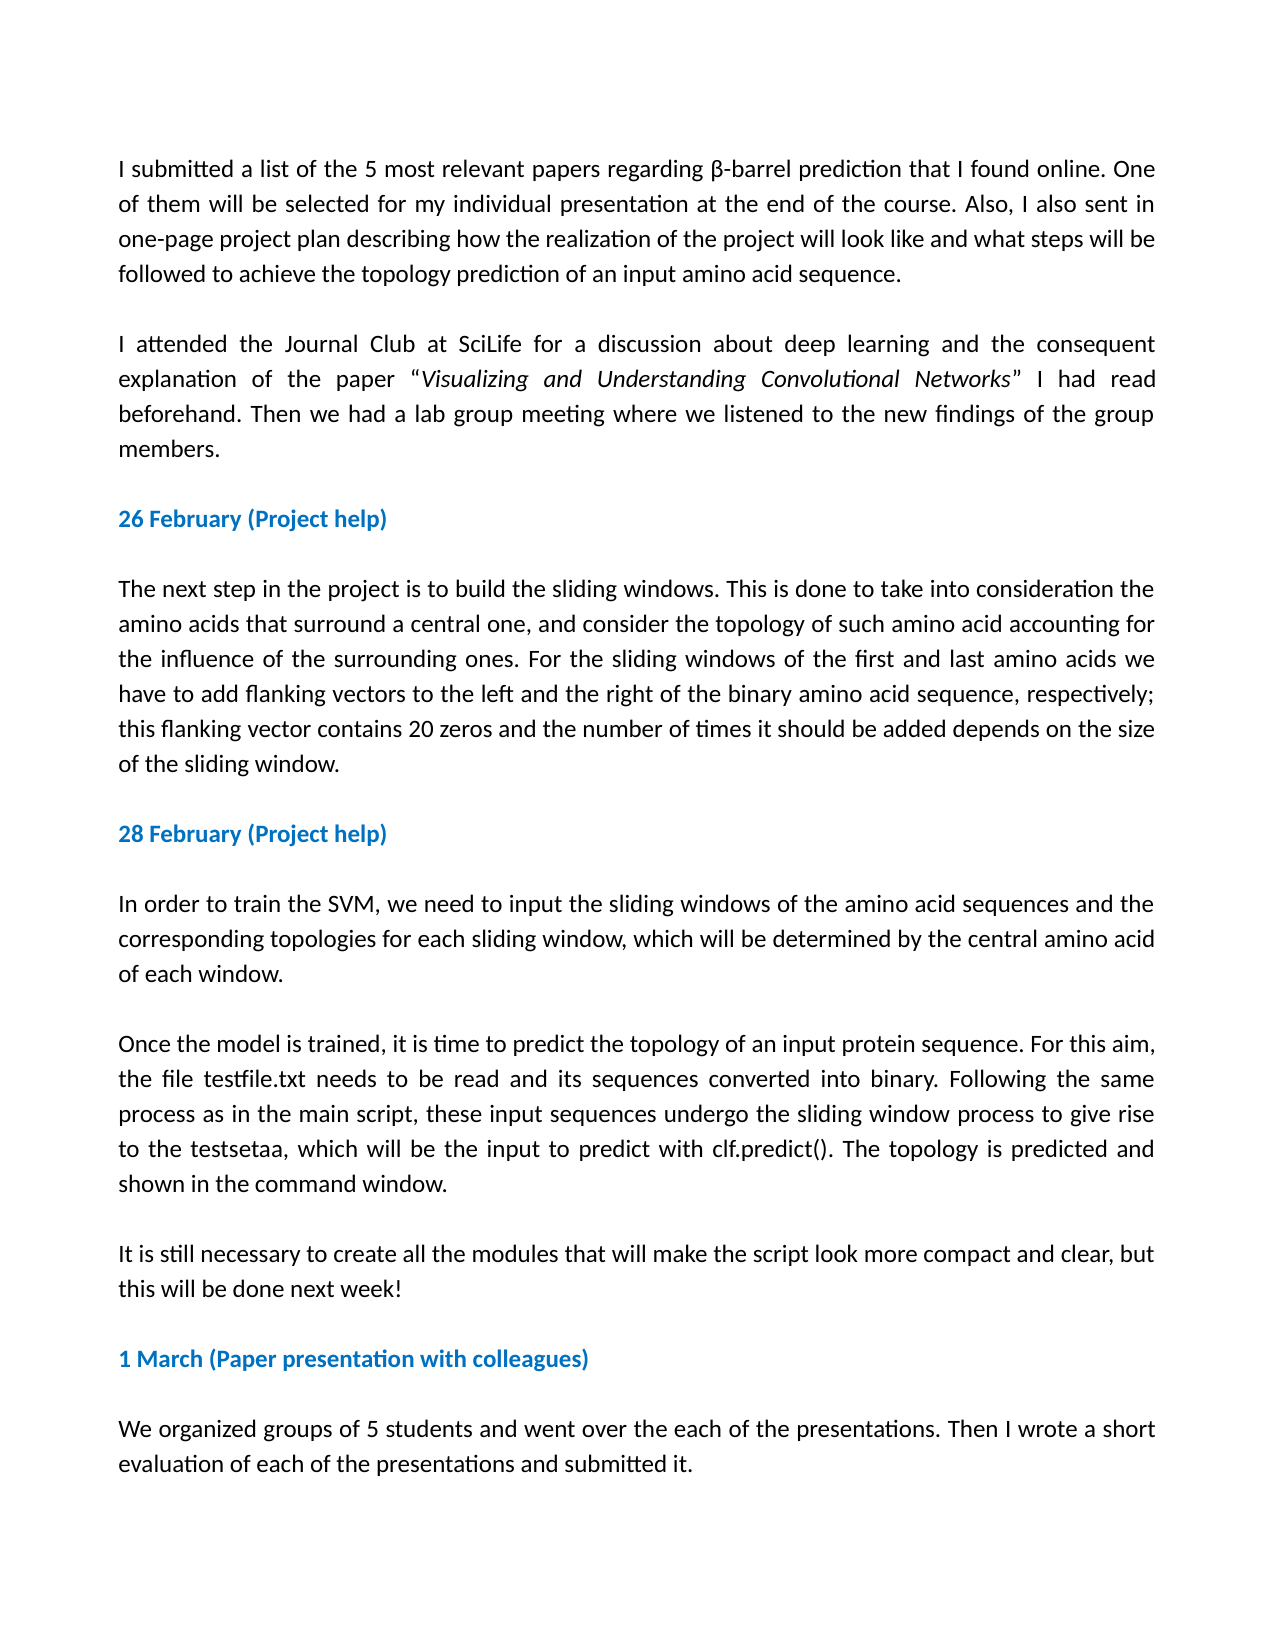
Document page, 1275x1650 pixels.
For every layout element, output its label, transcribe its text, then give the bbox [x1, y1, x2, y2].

text We organized groups of 5 students and went over the each of the presentations. Then I wrote a short evaluation of each of the presentations and submitted it. [118, 1413, 1157, 1479]
text I attended the Journal Club at SciLife for a discussion about deep learning and the consequent explanation of the paper “Visualizing and Understanding Convolutional Networks” I had read beforehand. Then we had a lab group meeting where we listened to the new findings of the group members. [118, 328, 1157, 464]
text Once the model is trained, it is time to predict the topology of an input protein sequence. For this aim, the file testfile.txt needs to be read and its sequences converted into binary. Following the same process as in the main script, these input sequences undergo the sliding window process to give rise to the testsetaa, which will be the input to predict with clf.predict(). The topology is predicted and shown in the command window. [118, 1028, 1157, 1199]
text 28 February (Project help) [118, 818, 1157, 849]
text I submitted a list of the 5 most relevant papers regarding β-barrel prediction that I found online. One of them will be selected for my individual presentation at the end of the course. Also, I also sent in one-page project plan describing how the realization of the project will look like and what steps will be followed to achieve the topology prediction of an input amino acid sequence. [118, 153, 1157, 289]
text In order to train the SVM, we need to input the sliding windows of the amino acid sequences and the corresponding topologies for each sliding window, which will be determined by the central amino acid of each window. [118, 888, 1157, 989]
text The next step in the project is to build the sliding windows. This is done to take into consideration the amino acids that surround a central one, and consider the topology of such amino acid accounting for the influence of the surrounding ones. For the sliding windows of the first and last amino acids we have to add flanking vectors to the left and the right of the binary amino acid sequence, respectively; this flanking vector contains 20 zeros and the number of times it should be added depends on the size of the sliding window. [118, 573, 1157, 779]
text It is still necessary to create all the modules that will make the script look more compact and clear, but this will be done next week! [118, 1238, 1157, 1304]
text 26 February (Project help) [118, 503, 1157, 534]
text 1 March (Paper presentation with colleagues) [118, 1343, 1157, 1374]
